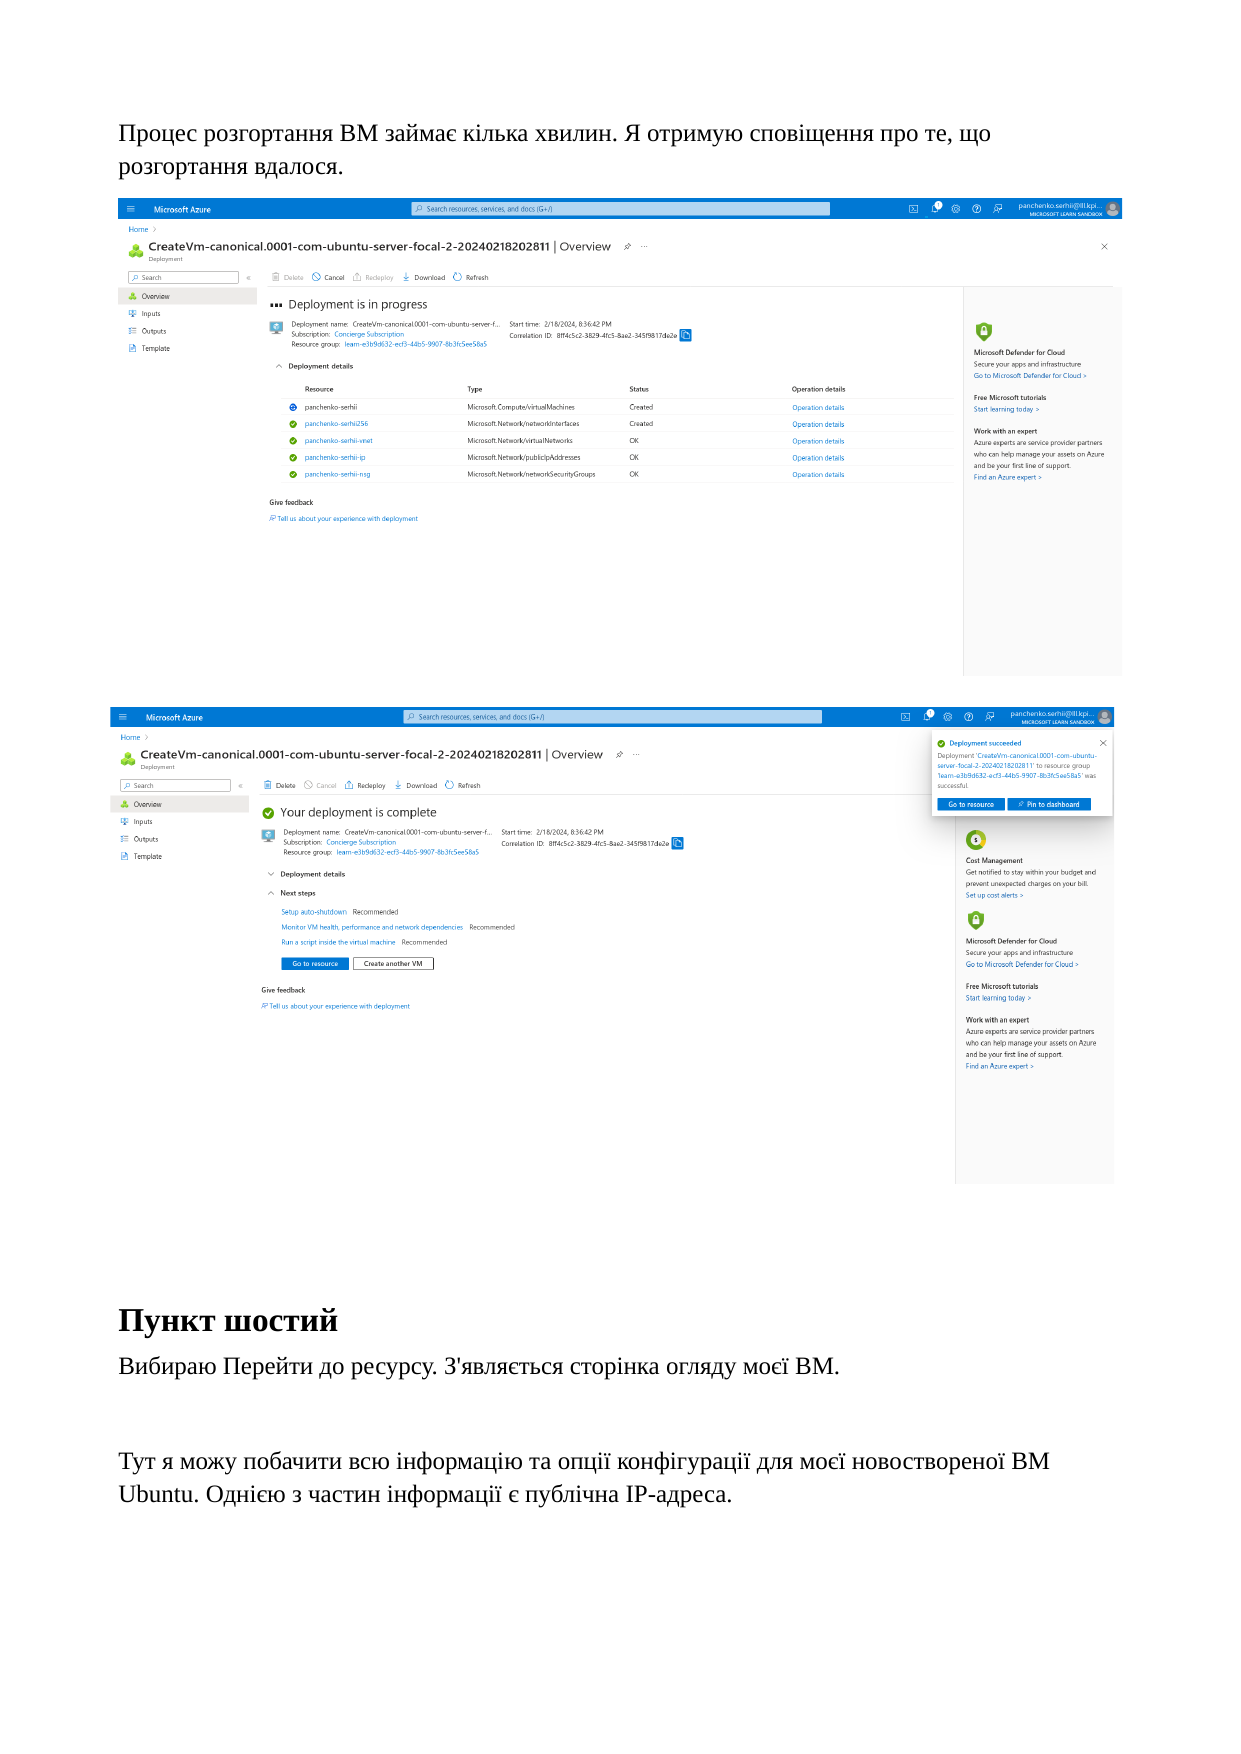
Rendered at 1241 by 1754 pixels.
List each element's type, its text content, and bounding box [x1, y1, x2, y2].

text Тут я можу побачити всю інформацію та опції конфігурації для моєї новоствореної ВМ Ubuntu. Однією з частин інформації є публічна IP-адреса. [118, 1446, 1122, 1508]
subtitle Пункт шостий [118, 1300, 1122, 1338]
text Процес розгортання ВМ займає кілька хвилин. Я отримую сповіщення про те, що розгортання вдалося. [118, 118, 1122, 180]
picture [118, 198, 1123, 676]
picture [110, 707, 1115, 1184]
text Вибираю Перейти до ресурсу. З'являється сторінка огляду моєї ВМ. [118, 1351, 1122, 1379]
